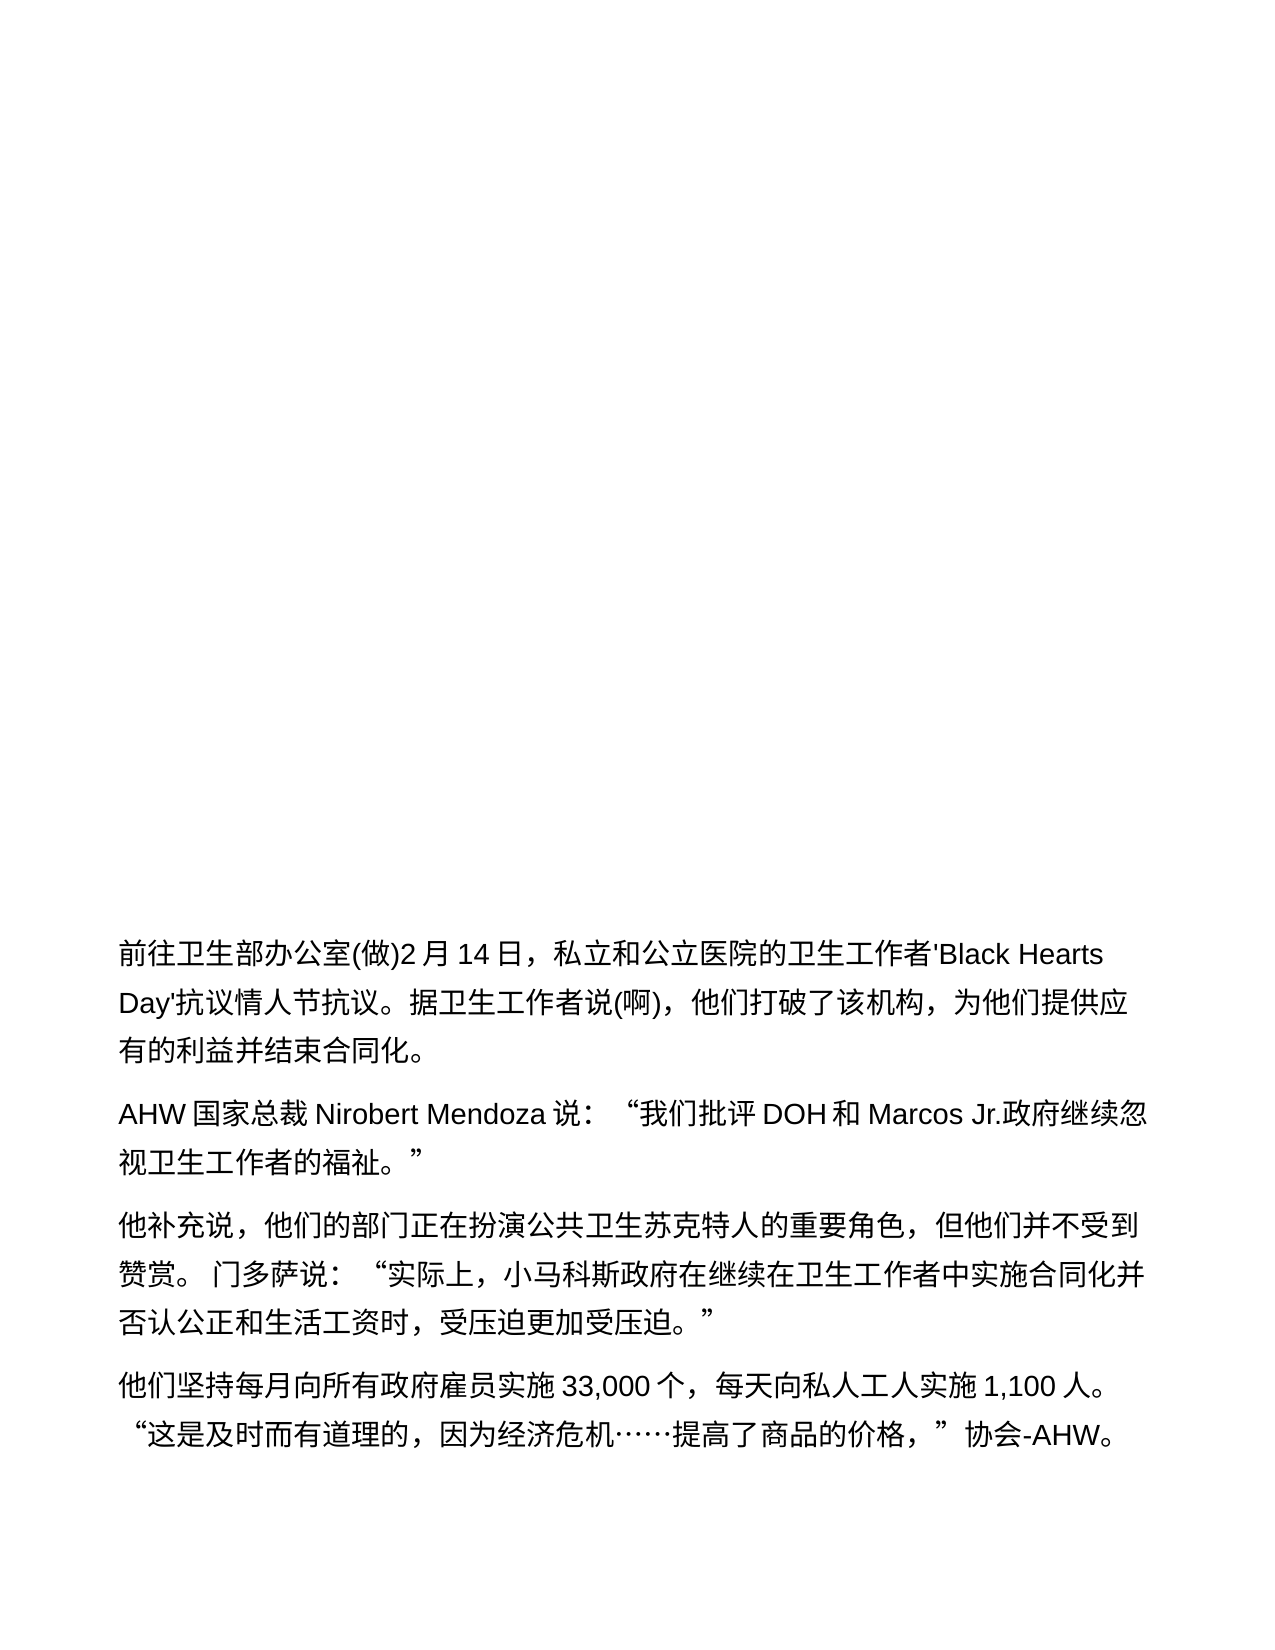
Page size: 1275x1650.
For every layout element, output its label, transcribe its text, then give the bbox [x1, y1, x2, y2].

text 前往卫生部办公室(做)2月14日，私立和公立医院的卫生工作者'Black Hearts Day'抗议情人节抗议。据卫生工作者说(啊)，他们打破了该机构，为他们提供应有的利益并结束合同化。 [118, 118, 1157, 1070]
text 他补充说，他们的部门正在扮演公共卫生苏克特人的重要角色，但他们并不受到赞赏。 门多萨说：“实际上，小马科斯政府在继续在卫生工作者中实施合同化并否认公正和生活工资时，受压迫更加受压迫。” [118, 1202, 1157, 1342]
text 他们坚持每月向所有政府雇员实施33,000个，每天向私人工人实施1,100人。“这是及时而有道理的，因为经济危机……提高了商品的价格，”协会-AHW。 [118, 1363, 1157, 1453]
text AHW国家总裁Nirobert Mendoza说：“我们批评DOH和Marcos Jr.政府继续忽视卫生工作者的福祉。” [118, 1091, 1157, 1182]
